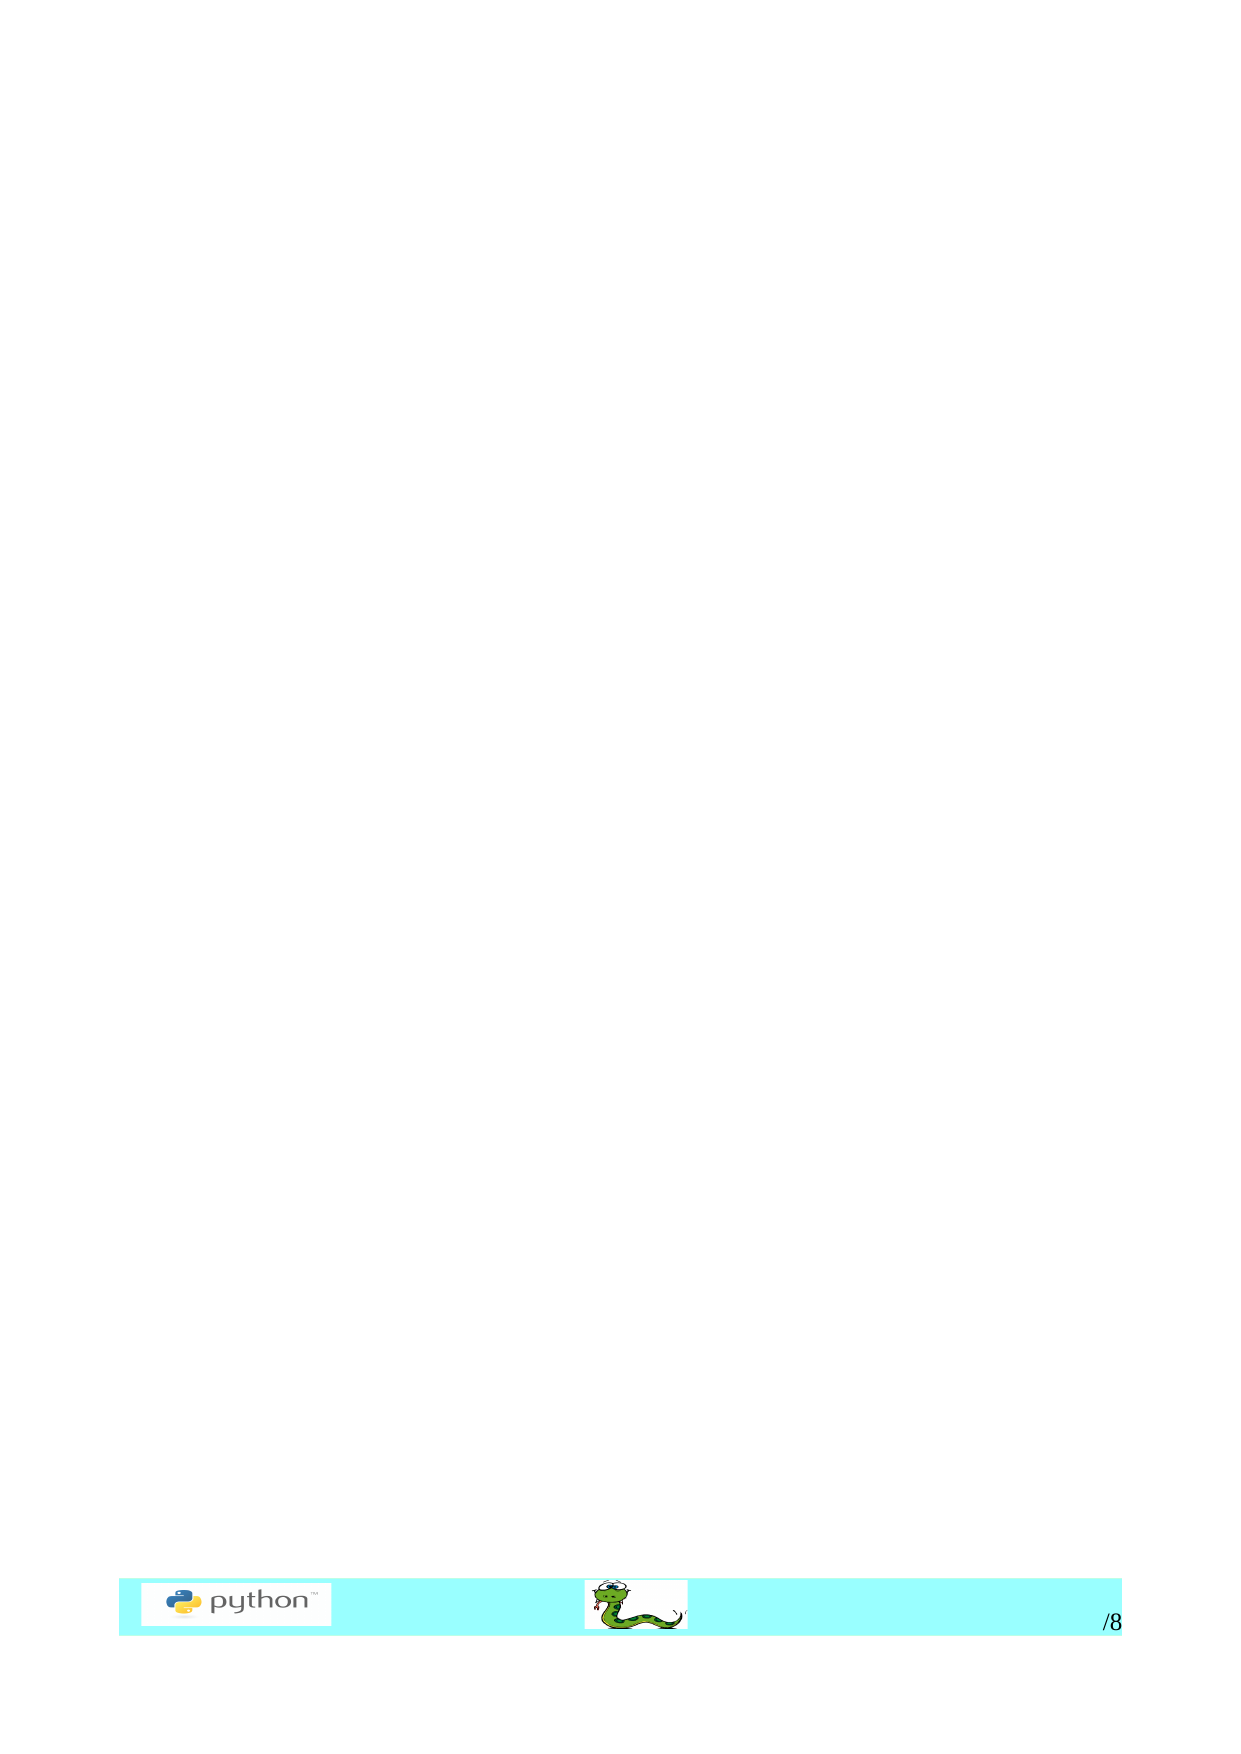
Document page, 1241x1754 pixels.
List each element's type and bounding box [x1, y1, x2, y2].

picture [141, 1583, 332, 1626]
picture [584, 1580, 688, 1629]
